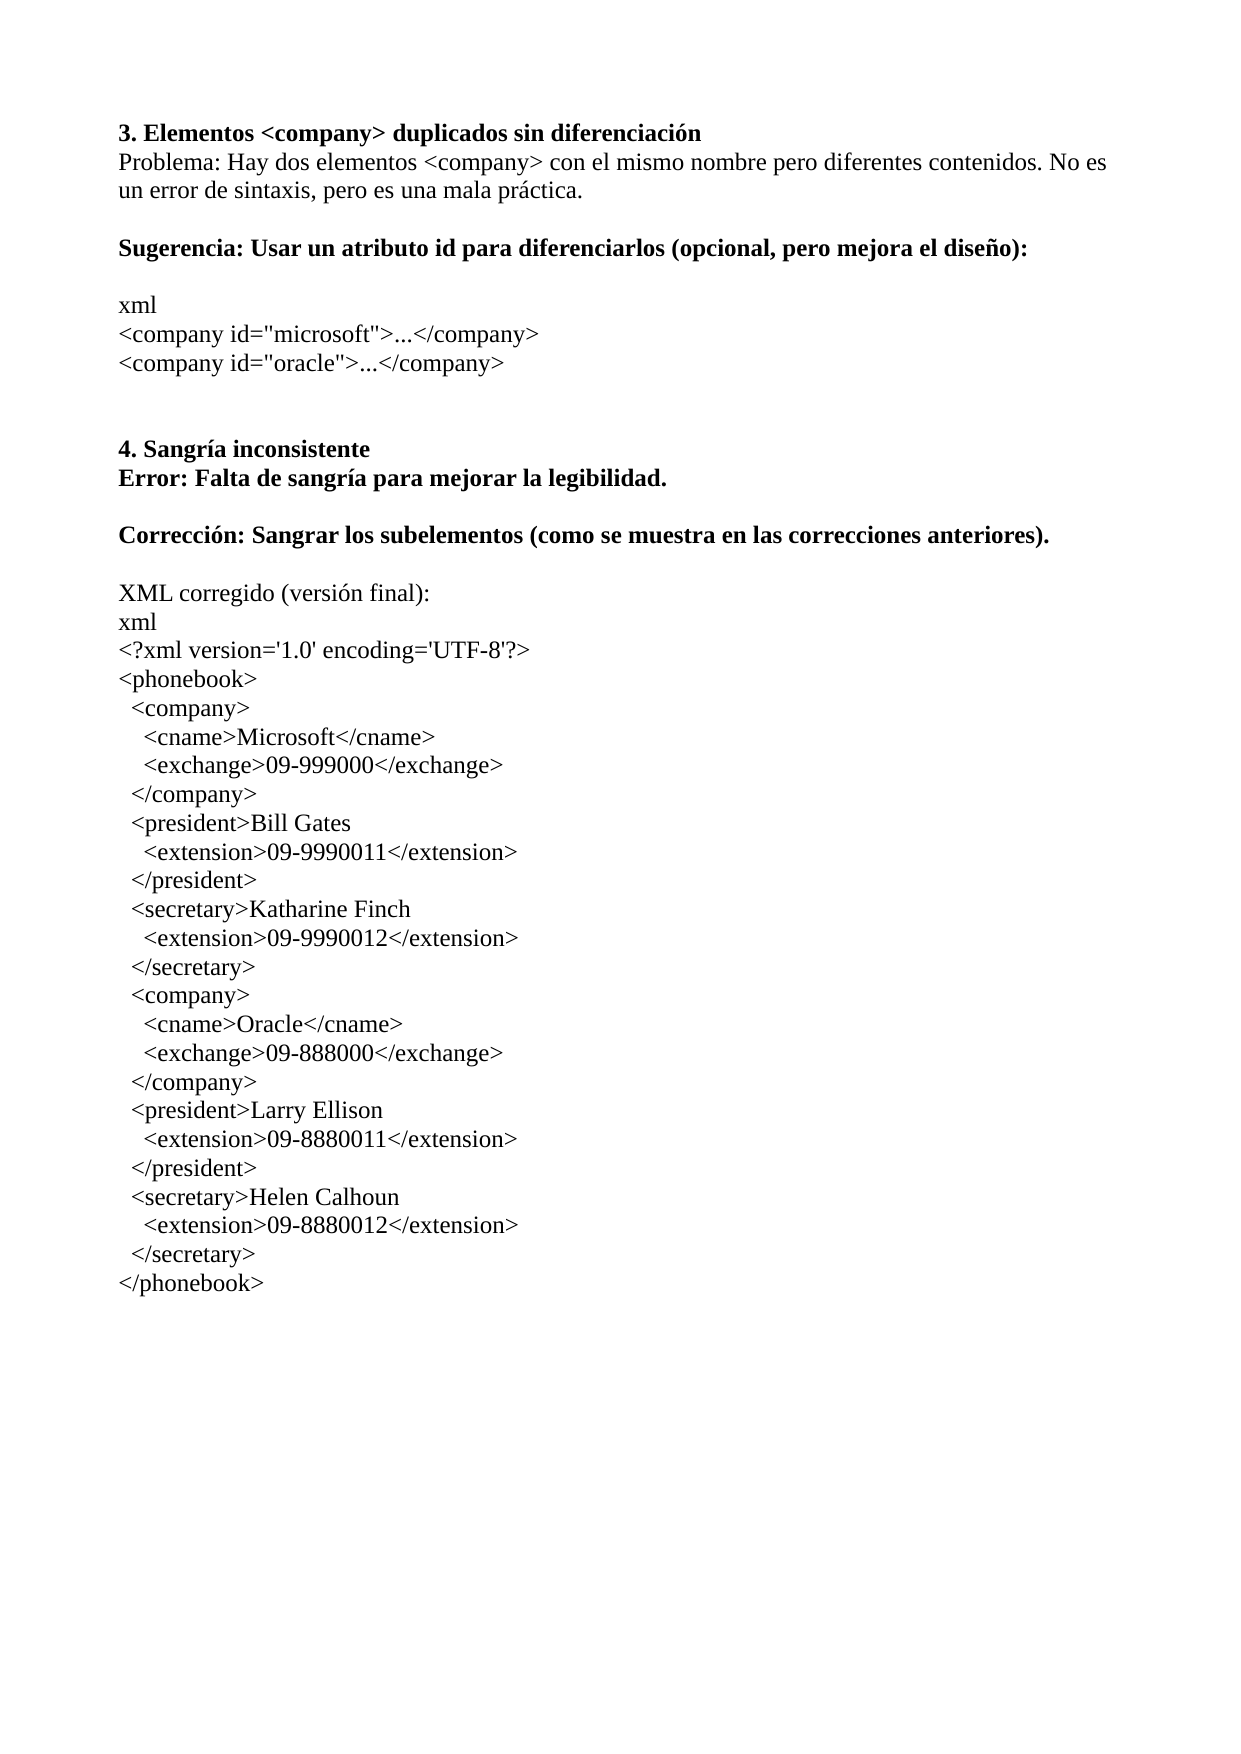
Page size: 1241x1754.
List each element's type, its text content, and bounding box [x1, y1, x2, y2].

text Corrección: Sangrar los subelementos (como se muestra en las correcciones anteriores). [118, 521, 1122, 549]
text <exchange>09-999000</exchange> [118, 751, 1122, 779]
text 4. Sangría inconsistente [118, 434, 1122, 463]
text <phonebook> [118, 664, 1122, 693]
text <extension>09-9990012</extension> [118, 923, 1122, 952]
text <?xml version='1.0' encoding='UTF-8'?> [118, 636, 1122, 664]
text <company id="oracle">...</company> [118, 348, 1122, 377]
text </president> [118, 866, 1122, 894]
text <company> [118, 693, 1122, 722]
text <extension>09-8880011</extension> [118, 1124, 1122, 1153]
text <company id="microsoft">...</company> [118, 319, 1122, 348]
text <cname>Microsoft</cname> [118, 722, 1122, 751]
text <cname>Oracle</cname> [118, 1009, 1122, 1038]
text </secretary> [118, 952, 1122, 981]
text Error: Falta de sangría para mejorar la legibilidad. [118, 463, 1122, 492]
text <extension>09-9990011</extension> [118, 837, 1122, 866]
text xml [118, 607, 1122, 636]
text </president> [118, 1153, 1122, 1182]
text </phonebook> [118, 1268, 1122, 1297]
text <exchange>09-888000</exchange> [118, 1038, 1122, 1067]
text <president>Bill Gates [118, 808, 1122, 837]
text </company> [118, 779, 1122, 808]
text XML corregido (versión final): [118, 578, 1122, 607]
text </company> [118, 1067, 1122, 1096]
text Problema: Hay dos elementos <company> con el mismo nombre pero diferentes contenidos. No es un error de sintaxis, pero es una mala práctica. [118, 147, 1122, 204]
text Sugerencia: Usar un atributo id para diferenciarlos (opcional, pero mejora el diseño): [118, 233, 1122, 262]
text <secretary>Helen Calhoun [118, 1182, 1122, 1211]
text <president>Larry Ellison [118, 1096, 1122, 1124]
text <secretary>Katharine Finch [118, 894, 1122, 923]
text 3. Elementos <company> duplicados sin diferenciación [118, 118, 1122, 147]
text <extension>09-8880012</extension> [118, 1211, 1122, 1239]
text xml [118, 291, 1122, 319]
text </secretary> [118, 1239, 1122, 1268]
text <company> [118, 981, 1122, 1009]
